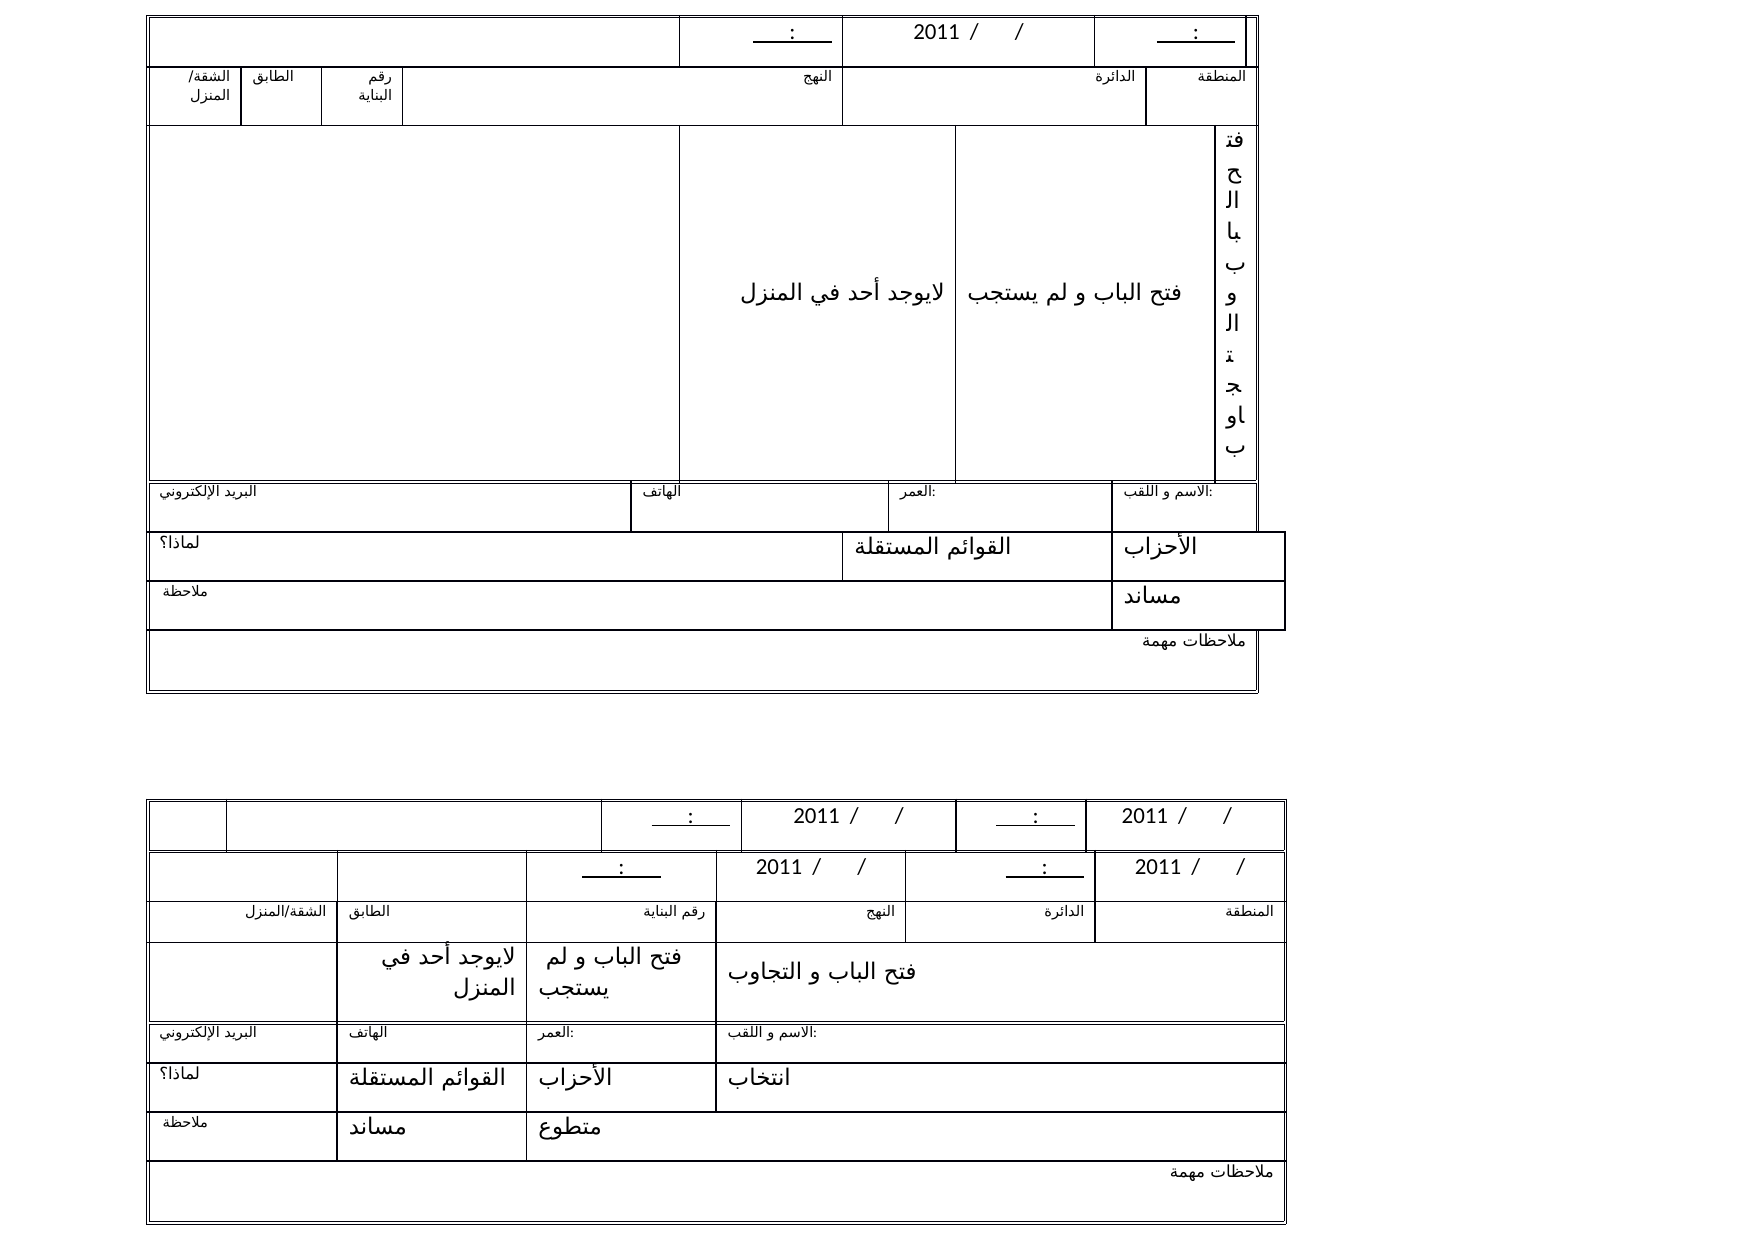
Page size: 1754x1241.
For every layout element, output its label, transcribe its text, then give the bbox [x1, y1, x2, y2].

table_cell مساند [1113, 582, 1284, 629]
table_header 2011 / / [1087, 802, 1284, 850]
table_cell الشقة/المنزل [150, 902, 336, 942]
table_cell فتح الباب و لم يستجب [527, 943, 715, 1021]
table_header [227, 802, 601, 850]
table_cell الاسم و اللقب: [717, 1025, 1284, 1062]
table_cell الدائرة [906, 902, 1094, 942]
table_cell : [527, 853, 716, 901]
table_cell رقم البناية [322, 68, 402, 125]
table_cell لايوجد أحد في المنزل [338, 943, 526, 1021]
table_cell ملاحظات مهمة [150, 631, 1256, 690]
table_cell الطابق [338, 902, 526, 942]
table_header : [1095, 18, 1245, 66]
table_cell فتح الباب و التجاوب [1216, 126, 1256, 480]
table_cell المنطقة [1147, 68, 1256, 125]
table_cell فتح الباب و التجاوب [717, 943, 1284, 1021]
table_header : [680, 18, 842, 66]
table_cell [150, 126, 679, 480]
table_cell ملاحظات مهمة [150, 1162, 1284, 1221]
table_header [150, 802, 226, 850]
table_header [150, 18, 679, 66]
table_cell مساند [338, 1113, 526, 1160]
table_cell المنطقة [1096, 902, 1284, 942]
table_cell لايوجد أحد في المنزل [680, 126, 955, 480]
table_header 2011 / / [1247, 18, 1256, 66]
table_cell متطوع [527, 1113, 1284, 1160]
table_cell لماذا؟ [150, 533, 842, 580]
table_cell النهج [403, 68, 842, 125]
table_cell [338, 853, 526, 901]
table_cell الأحزاب [1113, 533, 1284, 580]
table_cell 2011 / / [1096, 853, 1284, 901]
table_header : [957, 802, 1085, 850]
table_header 2011 / / [843, 18, 1094, 66]
table_cell ملاحظة [150, 1113, 336, 1160]
table_cell الدائرة [843, 68, 1145, 125]
table_cell انتخاب [717, 1064, 1284, 1111]
table_cell العمر: [889, 484, 1111, 531]
table_cell البريد الإلكتروني [150, 1025, 336, 1062]
table_cell الهاتف [632, 484, 888, 531]
table_cell 2011 / / [717, 853, 905, 901]
table_cell الهاتف [338, 1025, 526, 1062]
table_cell النهج [717, 902, 905, 942]
table_cell : [906, 853, 1094, 901]
table_cell ملاحظة [150, 582, 1111, 629]
table_cell الاسم و اللقب: [1113, 484, 1256, 531]
table_cell لماذا؟ [150, 1064, 336, 1111]
table_cell الشقة/المنزل [150, 68, 240, 125]
table_cell القوائم المستقلة [843, 533, 1111, 580]
table_header 2011 / / [742, 802, 955, 850]
table_cell رقم البناية [527, 902, 715, 942]
table_cell [150, 853, 337, 901]
table_cell فتح الباب و لم يستجب [956, 126, 1214, 480]
table_header : [602, 802, 741, 850]
table_cell الطابق [242, 68, 321, 125]
table_cell القوائم المستقلة [338, 1064, 526, 1111]
table_cell العمر: [527, 1025, 715, 1062]
table_cell البريد الإلكتروني [150, 484, 630, 531]
table_cell الأحزاب [527, 1064, 715, 1111]
table_cell [150, 943, 336, 1021]
